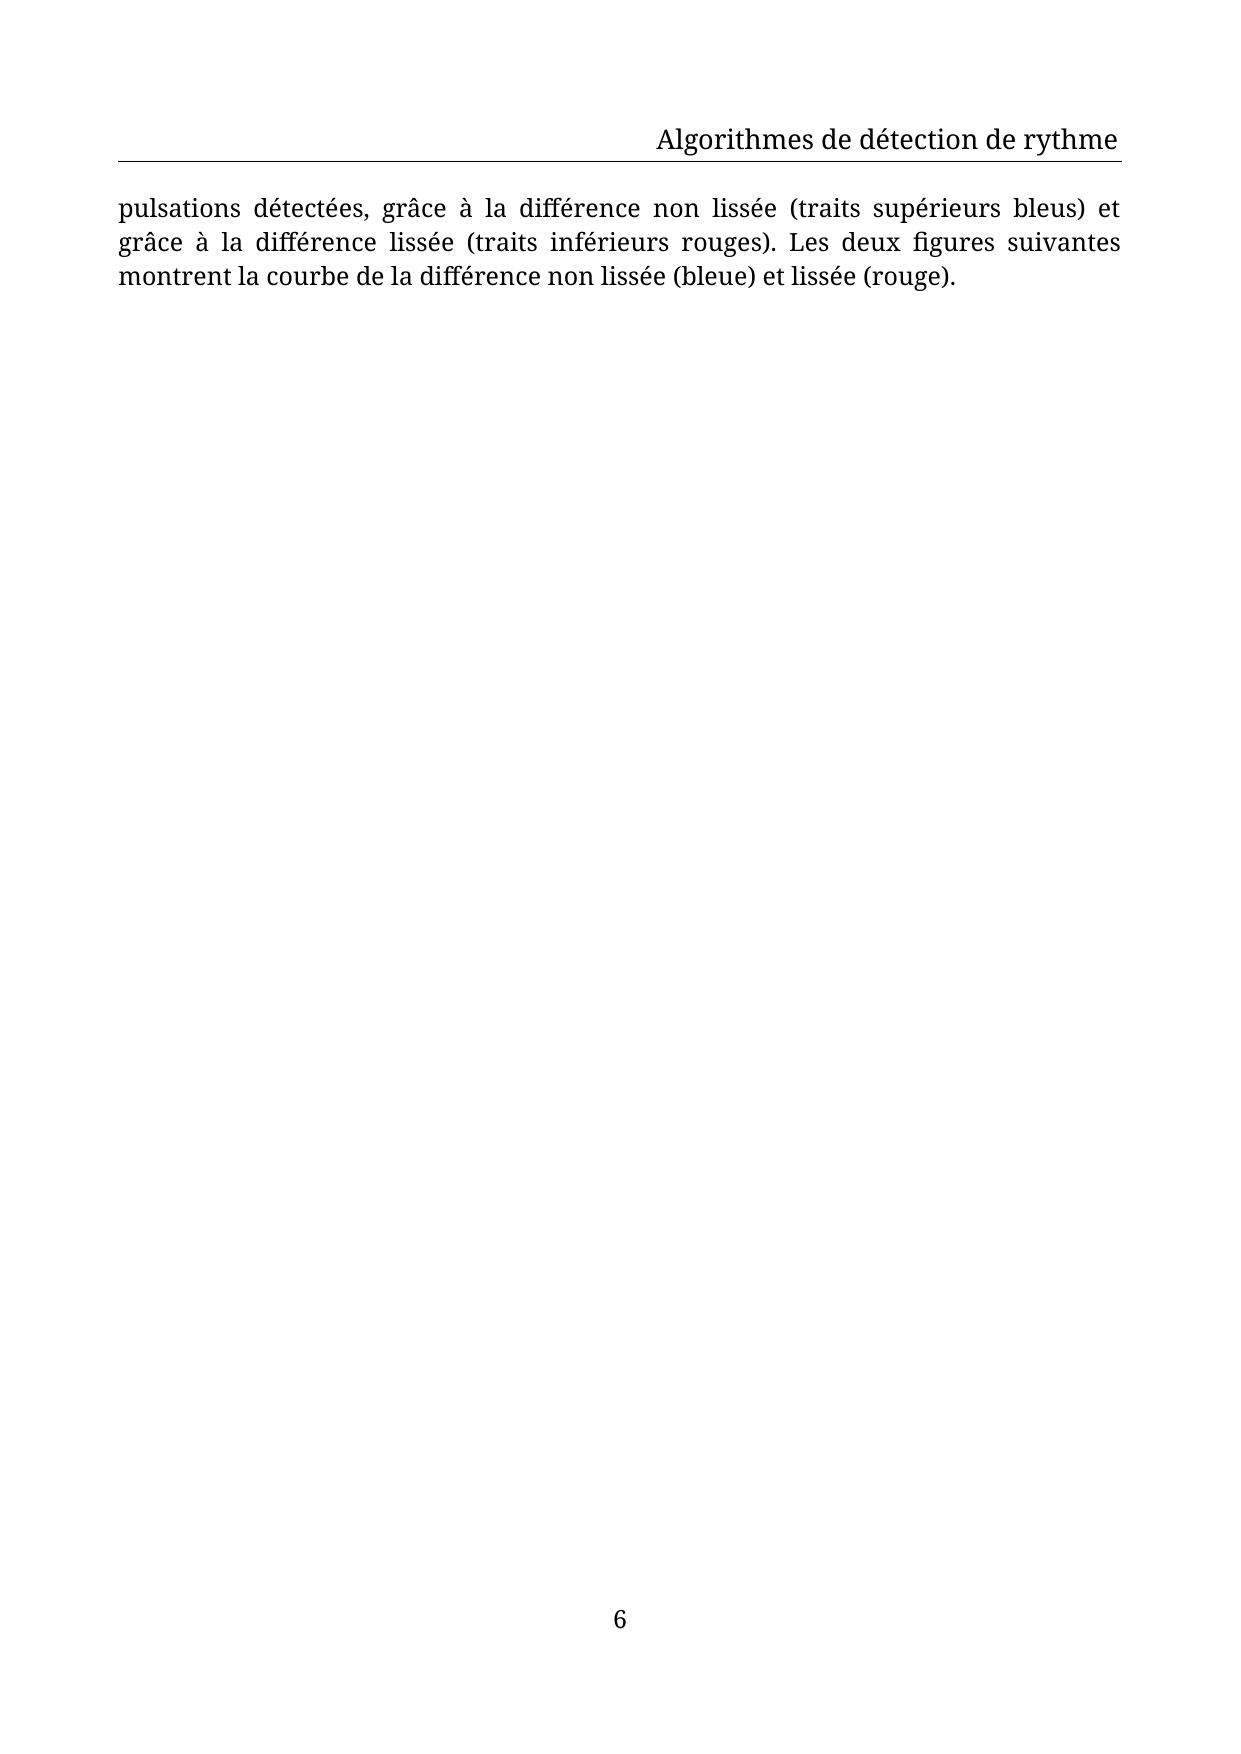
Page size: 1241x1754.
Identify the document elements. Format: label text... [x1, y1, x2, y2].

text pulsations détectées, grâce à la différence non lissée (traits supérieurs bleus) et grâce à la différence lissée (traits inférieurs rouges). Les deux figures suivantes montrent la courbe de la différence non lissée (bleue) et lissée (rouge). [118, 190, 1122, 292]
